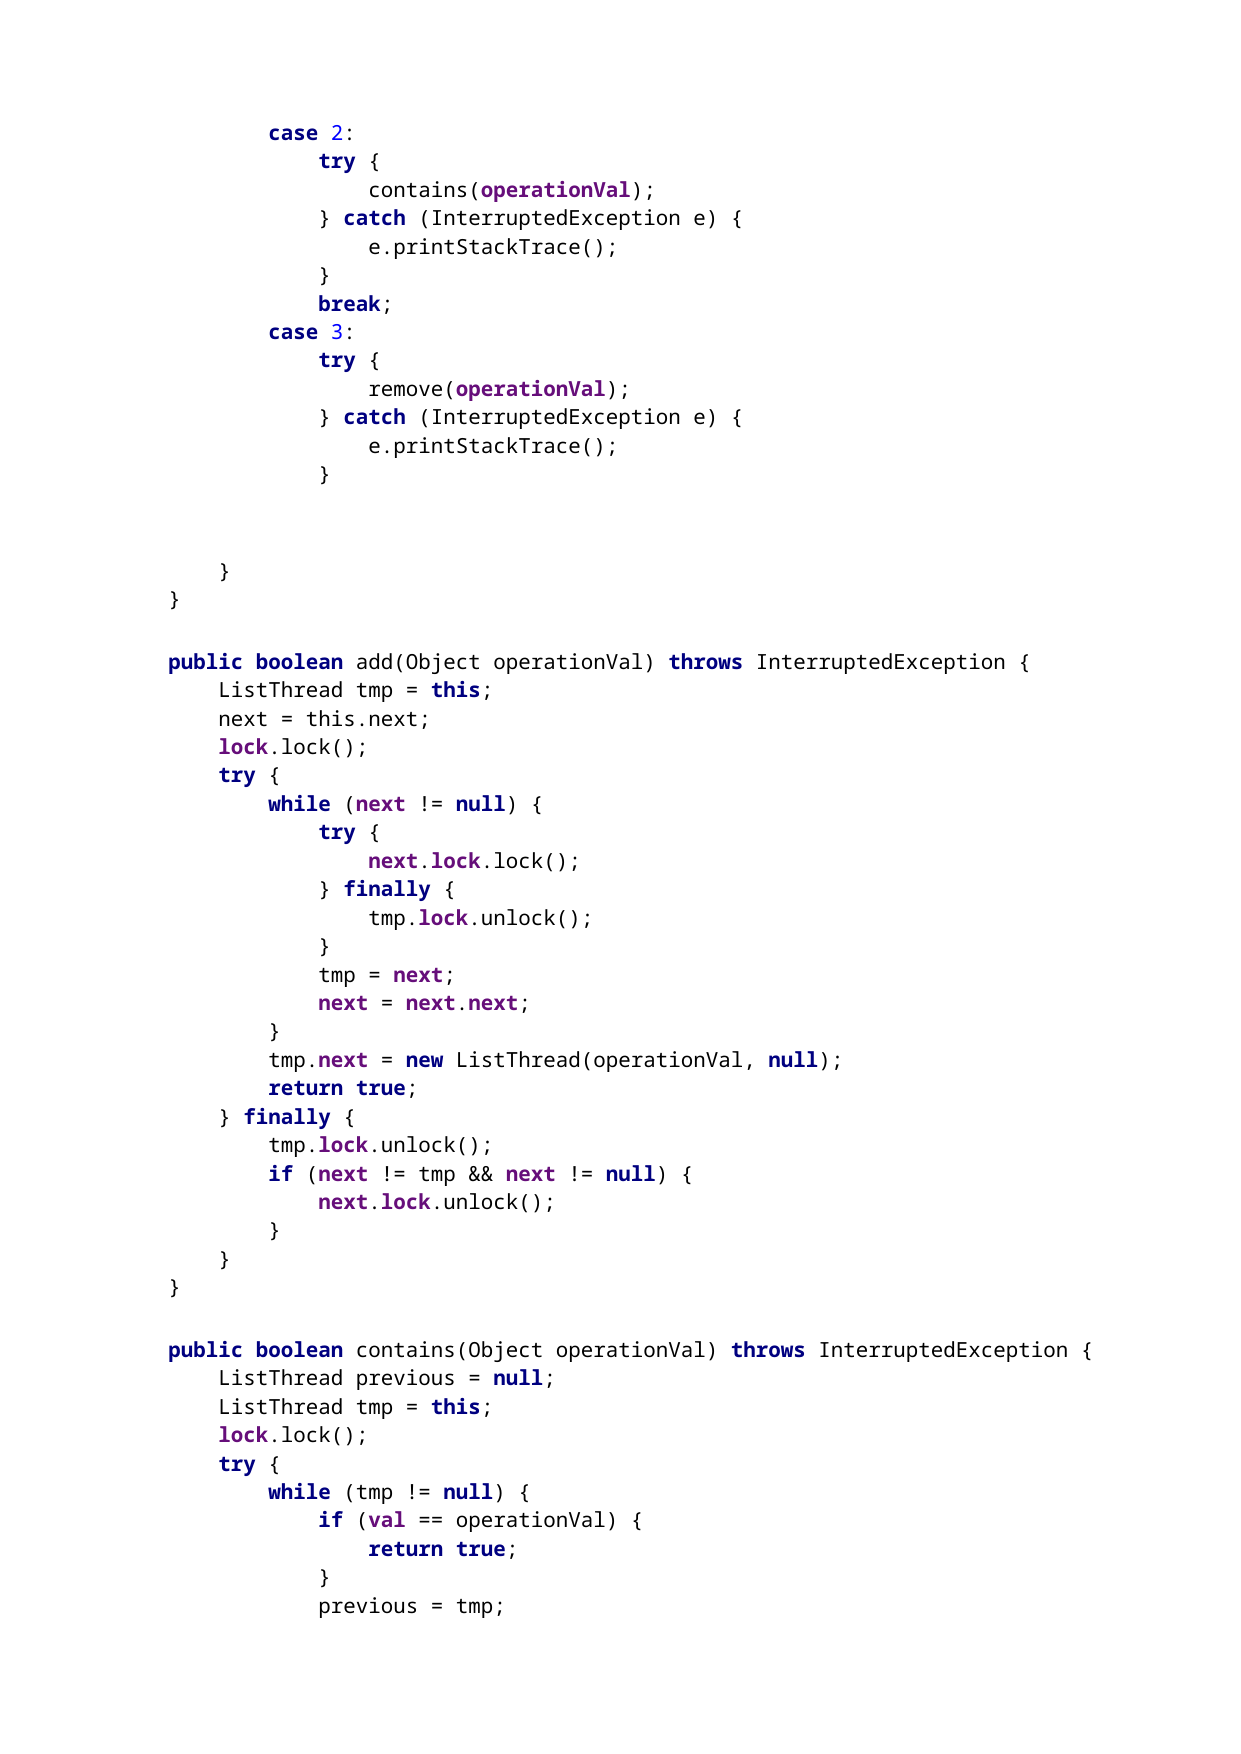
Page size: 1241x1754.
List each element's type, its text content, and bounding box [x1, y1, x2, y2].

text next = this.next; lock.lock(); try { while (next != null) { try { next.lock.lock(); } finally { tmp.lock.unlock(); } tmp = next; next = next.next; } tmp.next = new ListThread(operationVal, null); return true; } finally { tmp.lock.unlock(); if (next != tmp && next != null) { next.lock.unlock(); } } } public boolean contains(Object operationVal) throws InterruptedException { ListThread previous = null; ListThread tmp = this; lock.lock(); try { while (tmp != null) { if (val == operationVal) { return true; } previous = tmp; [118, 704, 1122, 1619]
text case 2: try { contains(operationVal); } catch (InterruptedException e) { e.printStackTrace(); } break; case 3: try { remove(operationVal); } catch (InterruptedException e) { e.printStackTrace(); } } } public boolean add(Object operationVal) throws InterruptedException { ListThread tmp = this; [118, 118, 1122, 704]
